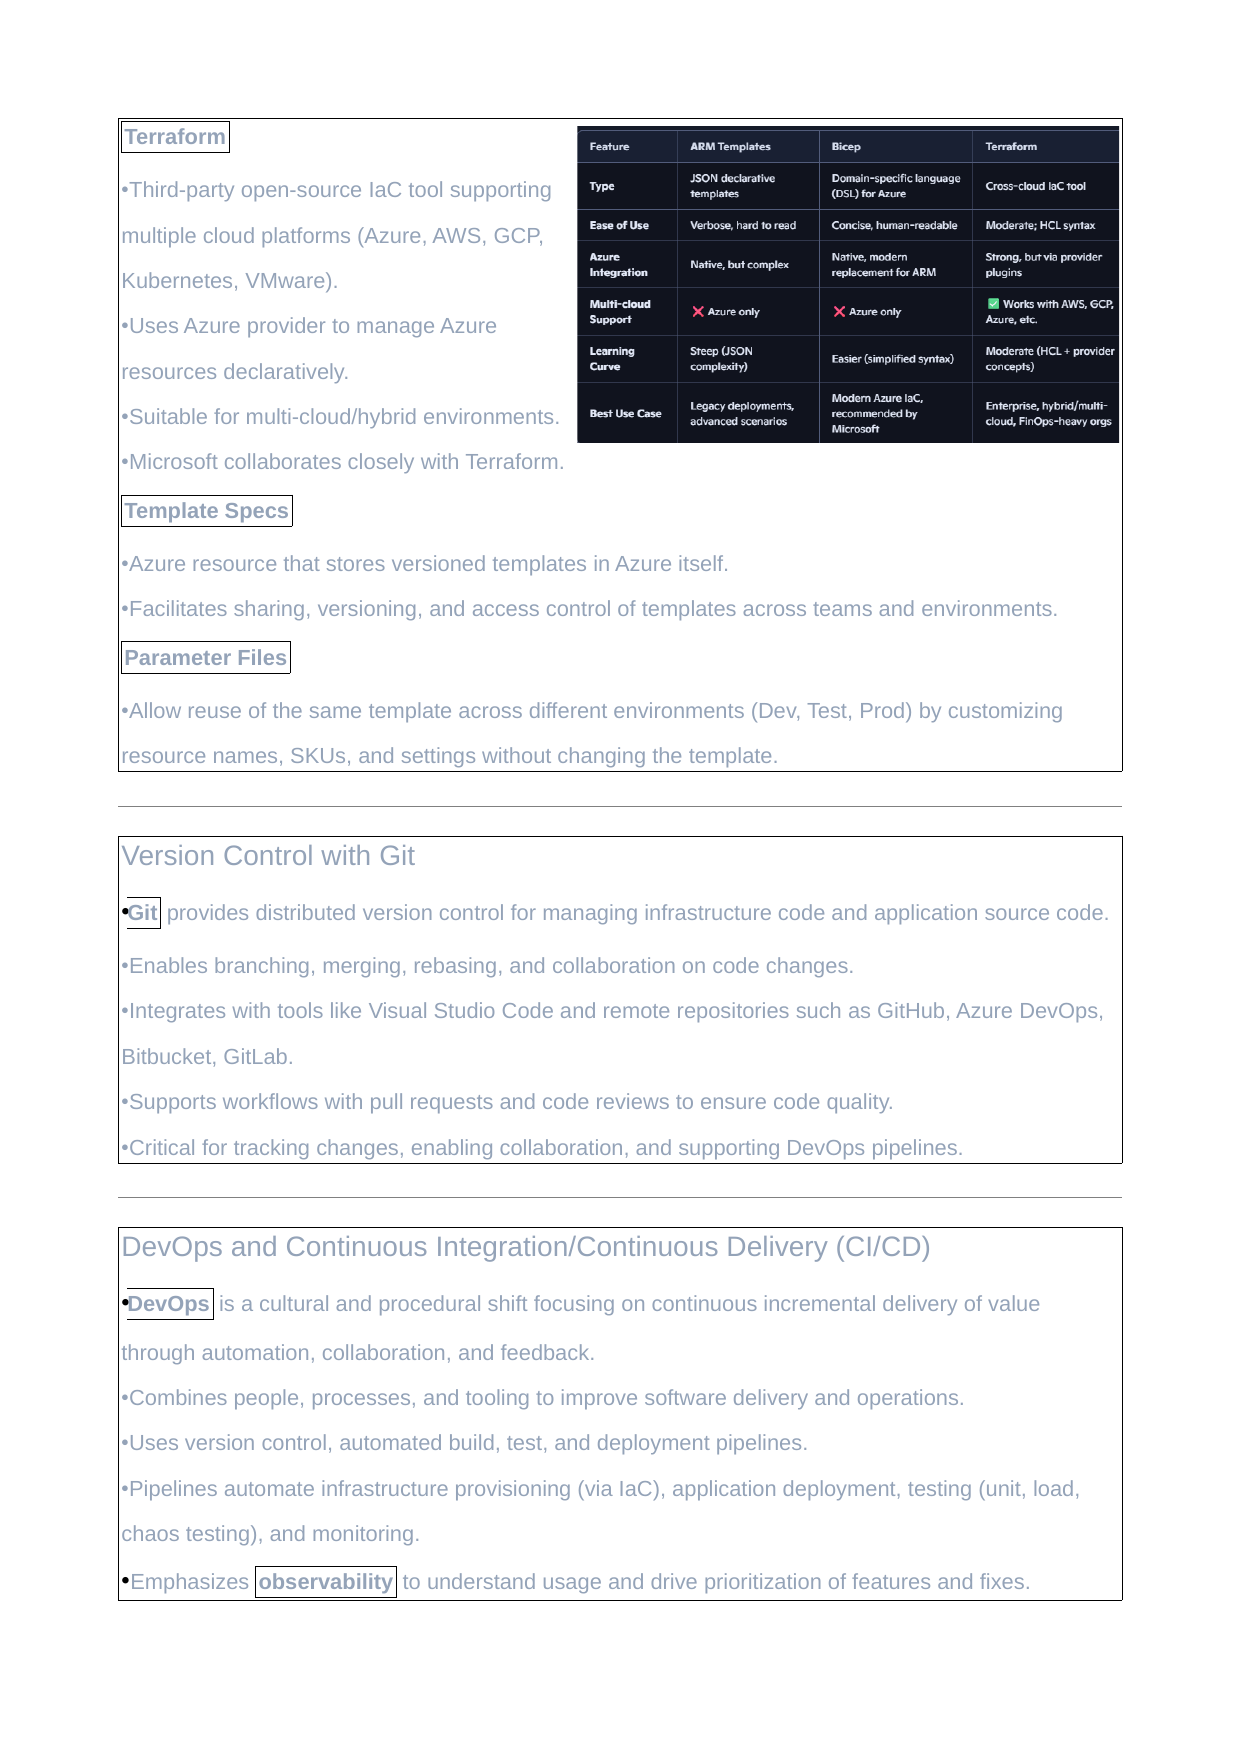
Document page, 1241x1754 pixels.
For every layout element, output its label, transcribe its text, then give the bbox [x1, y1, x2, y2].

list Allow reuse of the same template across different environments (Dev, Test, Prod) by customizing resource names, SKUs, and settings without changing the template. [119, 695, 1122, 771]
list Terraform [119, 119, 1122, 152]
list Emphasizes observability to understand usage and drive prioritization of features and fixes. [119, 1563, 1122, 1600]
list Microsoft collaborates closely with Terraform. [119, 446, 1122, 474]
list Uses version control, automated build, test, and deployment pipelines. [119, 1427, 1122, 1455]
list Git provides distributed version control for managing infrastructure code and application source code. [119, 894, 1122, 928]
subtitle Version Control with Git [119, 837, 1122, 871]
list Pipelines automate infrastructure provisioning (via IaC), application deployment, testing (unit, load, chaos testing), and monitoring. [119, 1472, 1122, 1546]
list Parameter Files [119, 638, 1122, 673]
list Azure resource that stores versioned templates in Azure itself. [119, 548, 1122, 576]
list Integrates with tools like Visual Studio Code and remote repositories such as GitHub, Azure DevOps, Bitbucket, GitLab. [119, 995, 1122, 1069]
list Combines people, processes, and tooling to improve software delivery and operations. [119, 1382, 1122, 1410]
list Critical for tracking changes, enabling collaboration, and supporting DevOps pipelines. [119, 1131, 1122, 1163]
list Uses Azure provider to manage Azure resources declaratively. [119, 310, 577, 384]
picture [577, 126, 1120, 443]
list Facilitates sharing, versioning, and access control of templates across teams and environments. [119, 593, 1122, 621]
subtitle DevOps and Continuous Integration/Continuous Delivery (CI/CD) [119, 1228, 1122, 1262]
list Enables branching, merging, rebasing, and collaboration on code changes. [119, 950, 1122, 978]
list Supports workflows with pull requests and code reviews to ensure code quality. [119, 1086, 1122, 1114]
list Suitable for multi-cloud/hybrid environments. [119, 401, 577, 429]
list DevOps is a cultural and procedural shift focusing on continuous incremental delivery of value through automation, collaboration, and feedback. [119, 1285, 1122, 1365]
list Template Specs [119, 492, 1122, 526]
list Third-party open-source IaC tool supporting multiple cloud platforms (Azure, AWS, GCP, Kubernetes, VMware). [119, 174, 577, 293]
